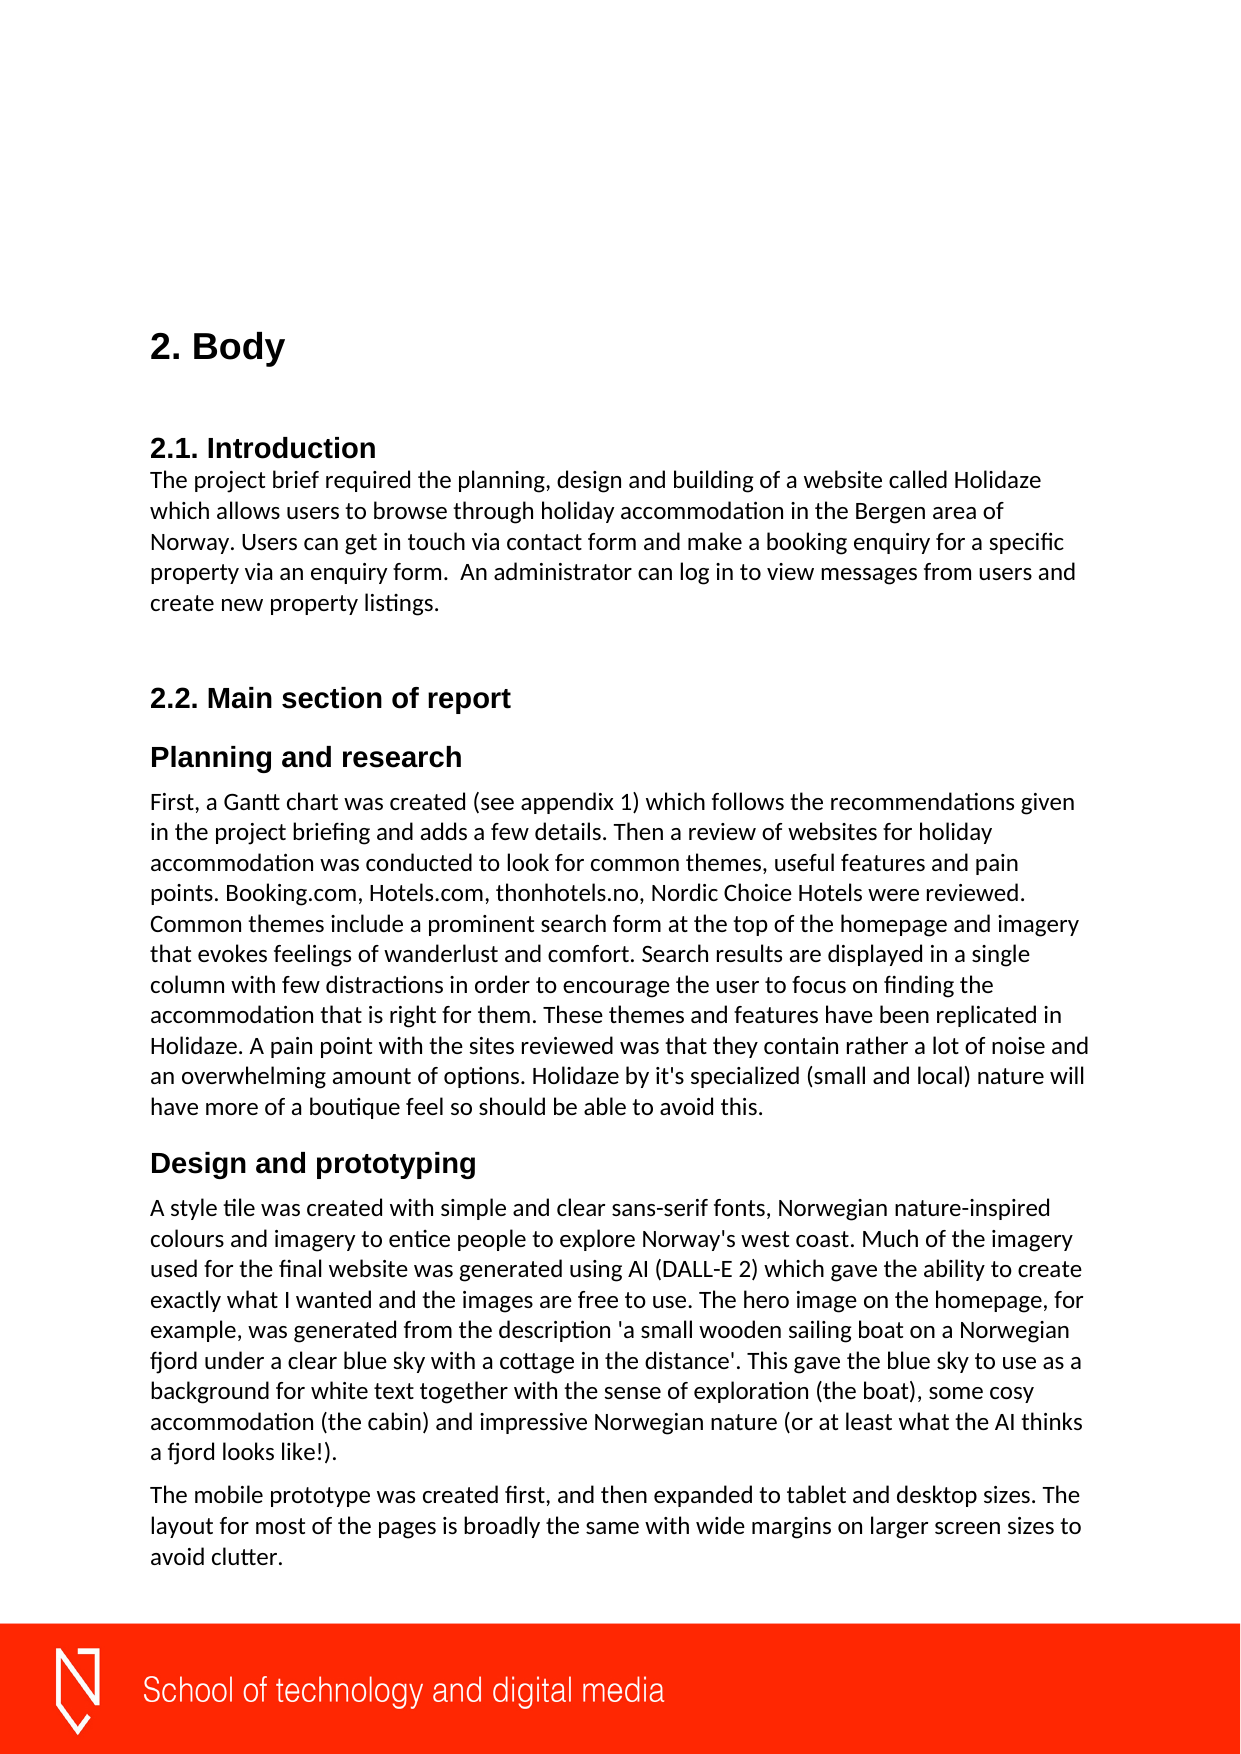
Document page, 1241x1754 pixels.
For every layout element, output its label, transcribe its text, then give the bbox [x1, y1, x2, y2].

subtitle Planning and research [150, 739, 1090, 773]
picture [0, 1613, 1241, 1754]
text The mobile prototype was created first, and then expanded to tablet and desktop sizes. The layout for most of the pages is broadly the same with wide margins on larger screen sizes to avoid clutter. [150, 1479, 1090, 1571]
text A style tile was created with simple and clear sans-serif fonts, Norwegian nature-inspired colours and imagery to entice people to explore Norway's west coast. Much of the imagery used for the final website was generated using AI (DALL-E 2) which gave the ability to create exactly what I wanted and the images are free to use. The hero image on the homepage, for example, was generated from the description 'a small wooden sailing boat on a Norwegian fjord under a clear blue sky with a cottage in the distance'. This gave the blue sky to use as a background for white text together with the sense of exploration (the boat), some cosy accommodation (the cabin) and impressive Norwegian nature (or at least what the AI thinks a fjord looks like!). [150, 1192, 1090, 1467]
subtitle 2.1. Introduction [150, 431, 1090, 464]
text The project brief required the planning, design and building of a website called Holidaze which allows users to browse through holiday accommodation in the Bergen area of Norway. Users can get in touch via contact form and make a booking enquiry for a specific property via an enquiry form. An administrator can log in to view messages from users and create new property listings. [150, 464, 1090, 617]
subtitle 2.2. Main section of report [150, 681, 1090, 714]
text First, a Gantt chart was created (see appendix 1) which follows the recommendations given in the project briefing and adds a few details. Then a review of websites for holiday accommodation was conducted to look for common themes, useful features and pain points. Booking.com, Hotels.com, thonhotels.no, Nordic Choice Hotels were reviewed. Common themes include a prominent search form at the top of the homepage and imagery that evokes feelings of wanderlust and comfort. Search results are displayed in a single column with few distractions in order to encourage the user to focus on finding the accommodation that is right for them. These themes and features have been replicated in Holidaze. A pain point with the sites reviewed was that they contain rather a lot of noise and an overwhelming amount of options. Holidaze by it's specialized (small and local) nature will have more of a boutique feel so should be able to avoid this. [150, 786, 1090, 1121]
subtitle Design and prototyping [150, 1146, 1090, 1180]
subtitle 2. Body [150, 324, 1090, 367]
